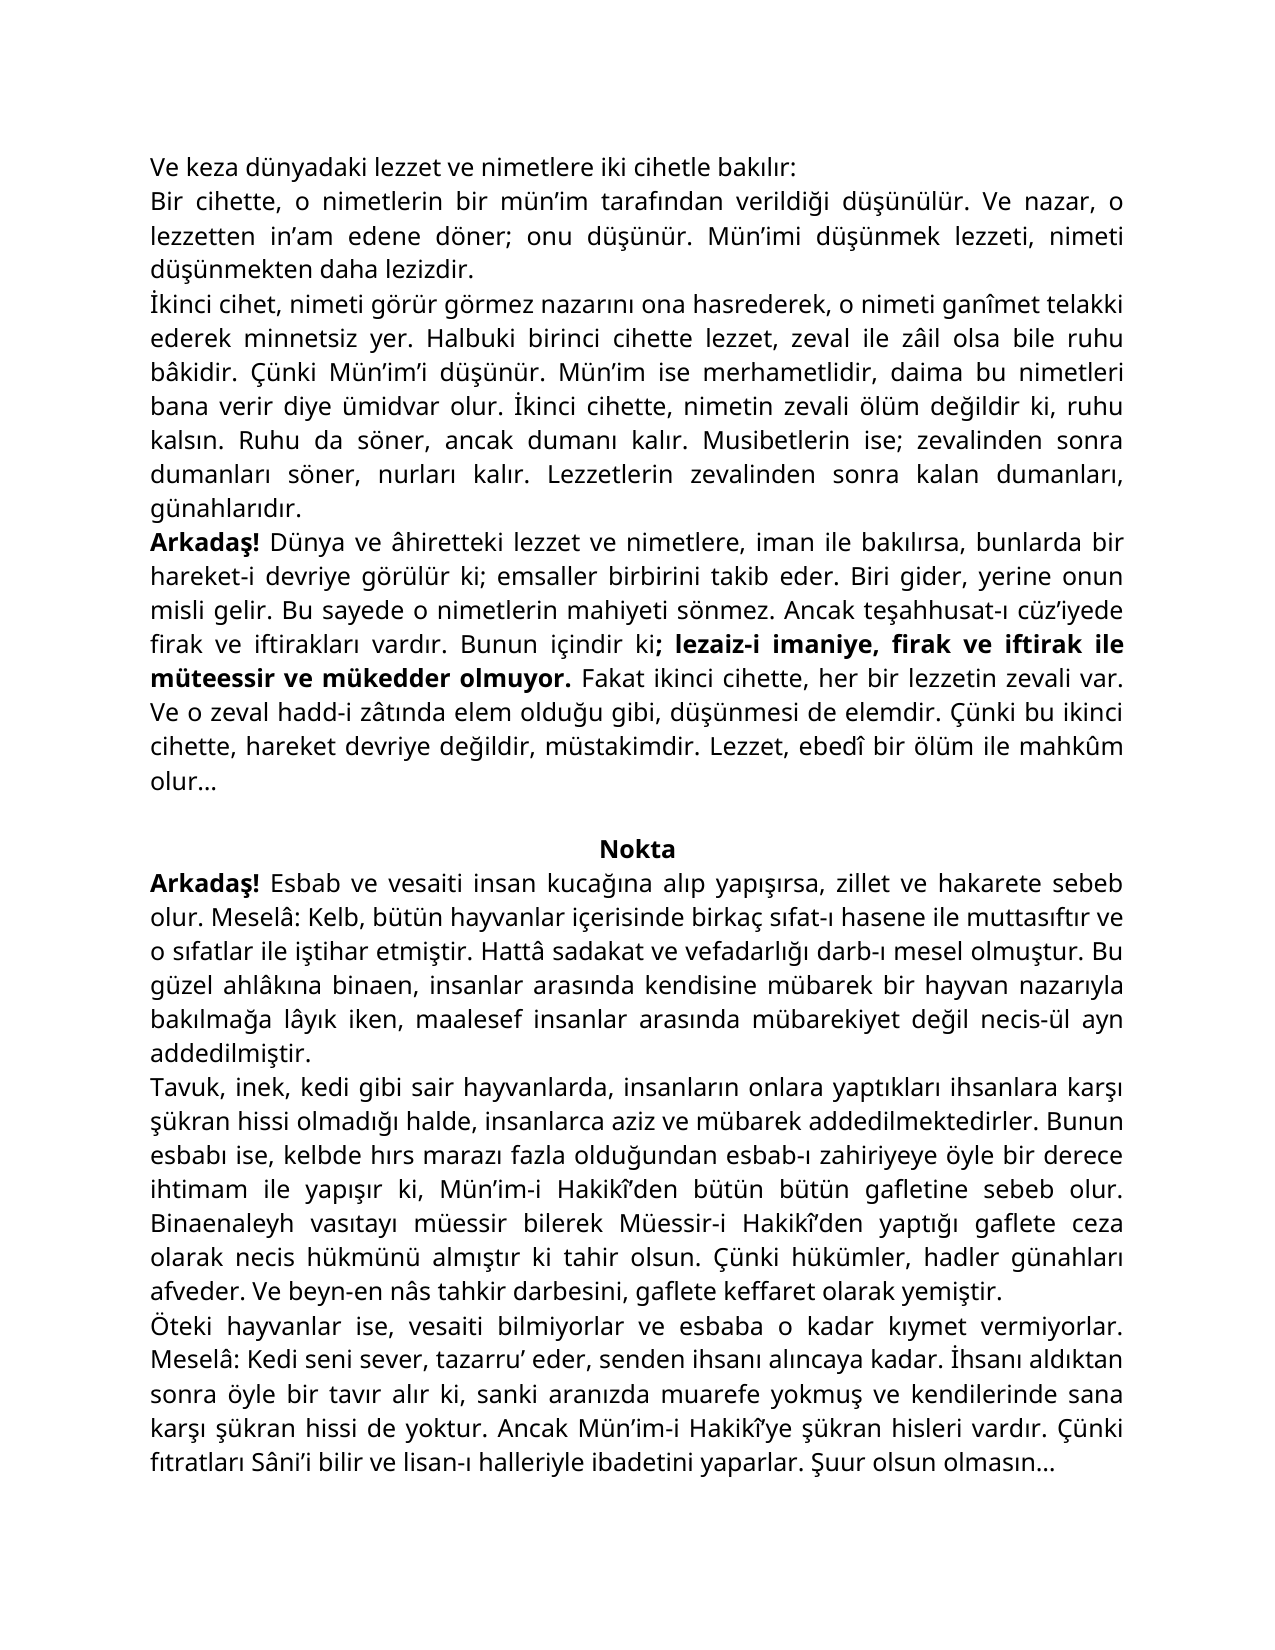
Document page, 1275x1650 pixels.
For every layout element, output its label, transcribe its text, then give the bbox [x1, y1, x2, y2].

text Bir cihette, o nimetlerin bir mün’im tarafından verildiği düşünülür. Ve nazar, o lezzetten in’am edene döner; onu düşünür. Mün’imi düşünmek lezzeti, nimeti düşünmekten daha lezizdir. [150, 184, 1125, 286]
text Arkadaş! Esbab ve vesaiti insan kucağına alıp yapışırsa, zillet ve hakarete sebeb olur. Meselâ: Kelb, bütün hayvanlar içerisinde birkaç sıfat-ı hasene ile muttasıftır ve o sıfatlar ile iştihar etmiştir. Hattâ sadakat ve vefadarlığı darb-ı mesel olmuştur. Bu güzel ahlâkına binaen, insanlar arasında kendisine mübarek bir hayvan nazarıyla bakılmağa lâyık iken, maalesef insanlar arasında mübarekiyet değil necis-ül ayn addedilmiştir. [150, 865, 1125, 1070]
text Arkadaş! Dünya ve âhiretteki lezzet ve nimetlere, iman ile bakılırsa, bunlarda bir hareket-i devriye görülür ki; emsaller birbirini takib eder. Biri gider, yerine onun misli gelir. Bu sayede o nimetlerin mahiyeti sönmez. Ancak teşahhusat-ı cüz’iyede firak ve iftirakları vardır. Bunun içindir ki; lezaiz-i imaniye, firak ve iftirak ile müteessir ve mükedder olmuyor. Fakat ikinci cihette, her bir lezzetin zevali var. Ve o zeval hadd-i zâtında elem olduğu gibi, düşünmesi de elemdir. Çünki bu ikinci cihette, hareket devriye değildir, müstakimdir. Lezzet, ebedî bir ölüm ile mahkûm olur… [150, 525, 1125, 797]
text Tavuk, inek, kedi gibi sair hayvanlarda, insanların onlara yaptıkları ihsanlara karşı şükran hissi olmadığı halde, insanlarca aziz ve mübarek addedilmektedirler. Bunun esbabı ise, kelbde hırs marazı fazla olduğundan esbab-ı zahiriyeye öyle bir derece ihtimam ile yapışır ki, Mün’im-i Hakikî’den bütün bütün gafletine sebeb olur. Binaenaleyh vasıtayı müessir bilerek Müessir-i Hakikî’den yaptığı gaflete ceza olarak necis hükmünü almıştır ki tahir olsun. Çünki hükümler, hadler günahları afveder. Ve beyn-en nâs tahkir darbesini, gaflete keffaret olarak yemiştir. [150, 1070, 1125, 1308]
text Nokta [150, 831, 1125, 865]
text Öteki hayvanlar ise, vesaiti bilmiyorlar ve esbaba o kadar kıymet vermiyorlar. Meselâ: Kedi seni sever, tazarru’ eder, senden ihsanı alıncaya kadar. İhsanı aldıktan sonra öyle bir tavır alır ki, sanki aranızda muarefe yokmuş ve kendilerinde sana karşı şükran hissi de yoktur. Ancak Mün’im-i Hakikî’ye şükran hisleri vardır. Çünki fıtratları Sâni’i bilir ve lisan-ı halleriyle ibadetini yaparlar. Şuur olsun olmasın… [150, 1308, 1125, 1478]
text İkinci cihet, nimeti görür görmez nazarını ona hasrederek, o nimeti ganîmet telakki ederek minnetsiz yer. Halbuki birinci cihette lezzet, zeval ile zâil olsa bile ruhu bâkidir. Çünki Mün’im’i düşünür. Mün’im ise merhametlidir, daima bu nimetleri bana verir diye ümidvar olur. İkinci cihette, nimetin zevali ölüm değildir ki, ruhu kalsın. Ruhu da söner, ancak dumanı kalır. Musibetlerin ise; zevalinden sonra dumanları söner, nurları kalır. Lezzetlerin zevalinden sonra kalan dumanları, günahlarıdır. [150, 286, 1125, 525]
text Ve keza dünyadaki lezzet ve nimetlere iki cihetle bakılır: [150, 150, 1125, 184]
